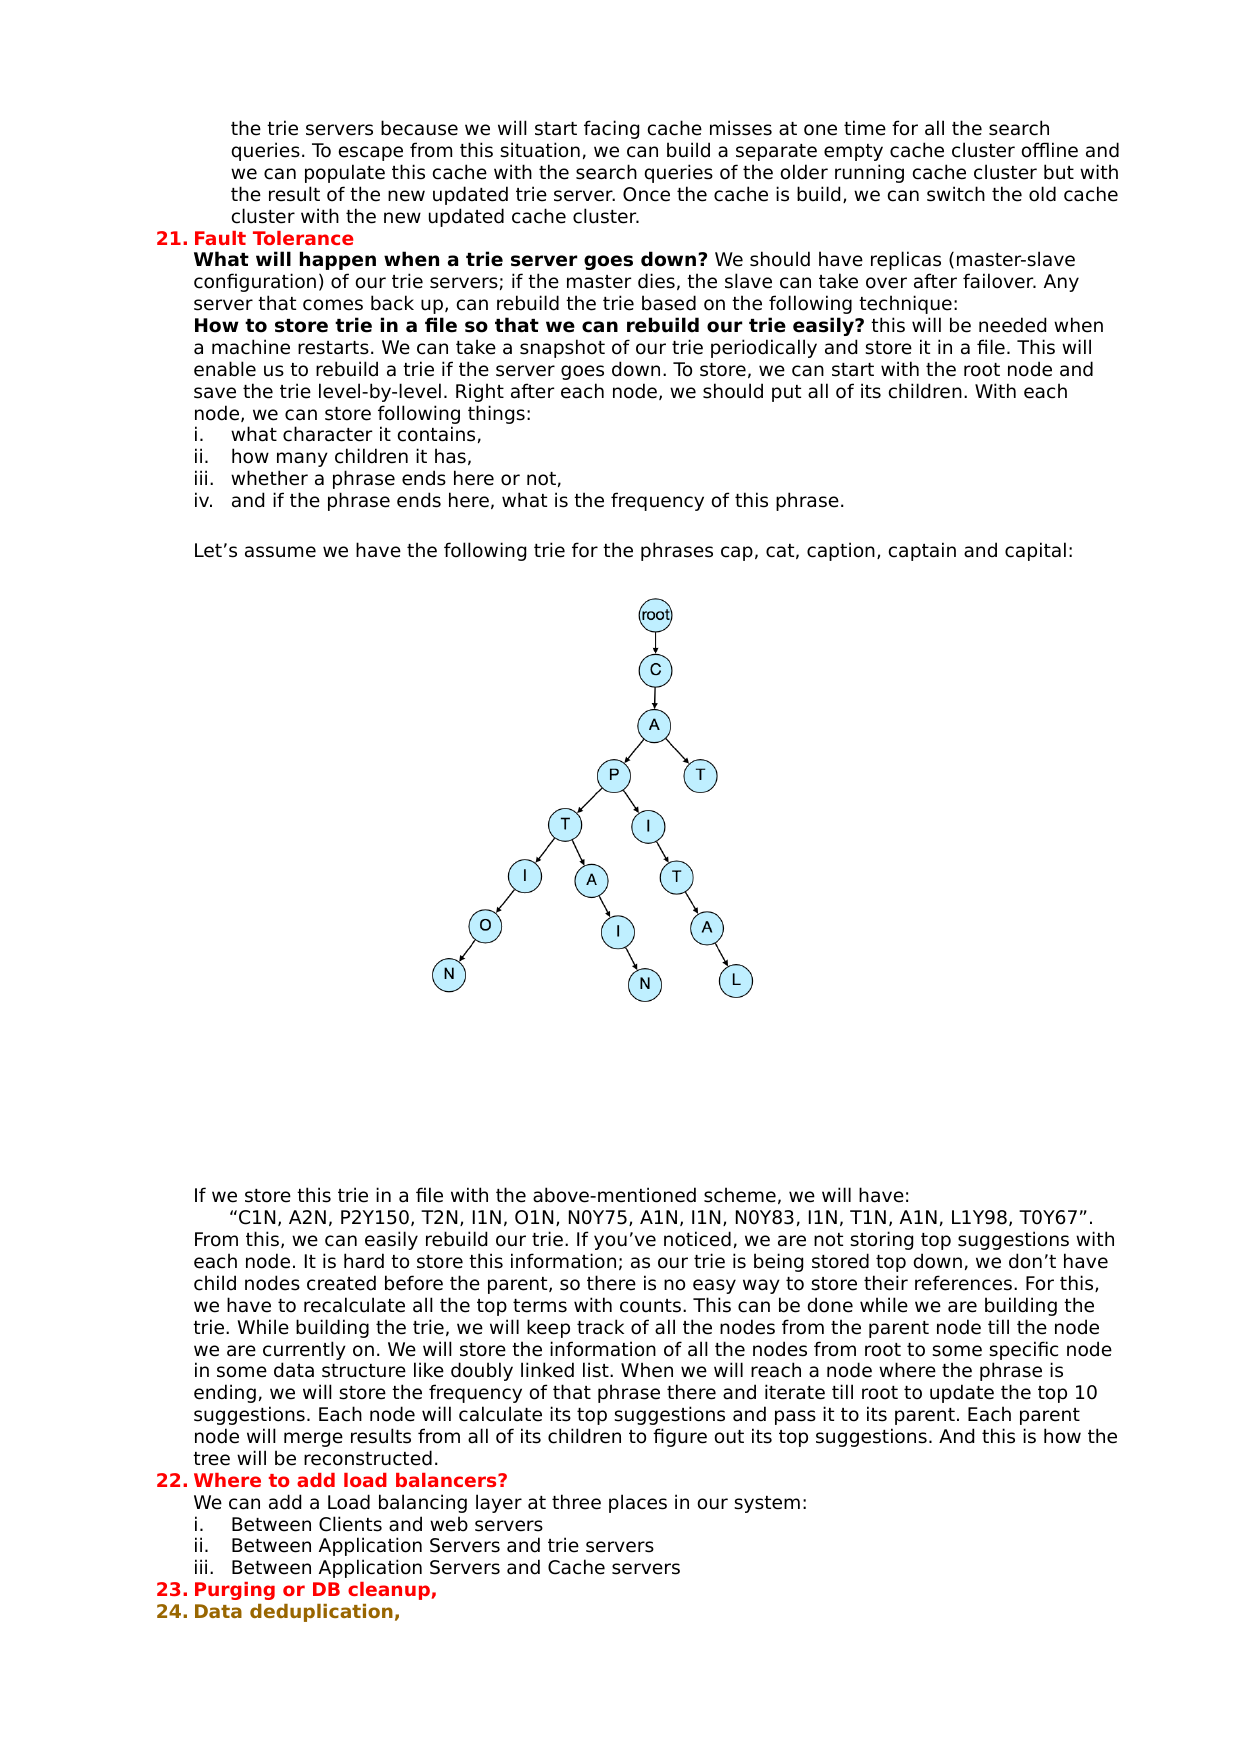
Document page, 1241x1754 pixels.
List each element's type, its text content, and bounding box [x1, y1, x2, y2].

list We can add a Load balancing layer at three places in our system: [156, 1492, 1122, 1513]
list Let’s assume we have the following trie for the phrases cap, cat, caption, captain and capital: [156, 540, 1122, 562]
picture [423, 590, 817, 1017]
list Between Application Servers and trie servers [193, 1535, 1122, 1557]
list how many children it has, [193, 446, 1122, 468]
list Where to add load balancers? [156, 1470, 1122, 1492]
list Fault Tolerance [156, 227, 1122, 249]
list From this, we can easily rebuild our trie. If you’ve noticed, we are not storing top suggestions with each node. It is hard to store this information; as our trie is being stored top down, we don’t have child nodes created before the parent, so there is no easy way to store their references. For this, we have to recalculate all the top terms with counts. This can be done while we are building the trie. While building the trie, we will keep track of all the nodes from the parent node till the node we are currently on. We will store the information of all the nodes from root to some specific node in some data structure like doubly linked list. When we will reach a node where the phrase is ending, we will store the frequency of that phrase there and iterate till root to update the top 10 suggestions. Each node will calculate its top suggestions and pass it to its parent. Each parent node will merge results from all of its children to figure out its top suggestions. And this is how the tree will be reconstructed. [156, 1229, 1122, 1470]
list If we store this trie in a file with the above-mentioned scheme, we will have: [156, 1185, 1122, 1207]
list what character it contains, [193, 424, 1122, 446]
list Between Application Servers and Cache servers [193, 1557, 1122, 1579]
list whether a phrase ends here or not, [193, 468, 1122, 490]
list “C1N, A2N, P2Y150, T2N, I1N, O1N, N0Y75, A1N, I1N, N0Y83, I1N, T1N, A1N, L1Y98, T0Y67”. [156, 1207, 1122, 1229]
list How to store trie in a file so that we can rebuild our trie easily? this will be needed when a machine restarts. We can take a snapshot of our trie periodically and store it in a file. This will enable us to rebuild a trie if the server goes down. To store, we can start with the root node and save the trie level-by-level. Right after each node, we should put all of its children. With each node, we can store following things: [156, 315, 1122, 424]
list Data deduplication, [156, 1601, 1122, 1623]
list the trie servers because we will start facing cache misses at one time for all the search queries. To escape from this situation, we can build a separate empty cache cluster offline and we can populate this cache with the search queries of the older running cache cluster but with the result of the new updated trie server. Once the cache is build, we can switch the old cache cluster with the new updated cache cluster. [193, 118, 1122, 227]
list Purging or DB cleanup, [156, 1579, 1122, 1601]
list and if the phrase ends here, what is the frequency of this phrase. [193, 490, 1122, 512]
list What will happen when a trie server goes down? We should have replicas (master-slave configuration) of our trie servers; if the master dies, the slave can take over after failover. Any server that comes back up, can rebuild the trie based on the following technique: [156, 249, 1122, 315]
list Between Clients and web servers [193, 1513, 1122, 1535]
